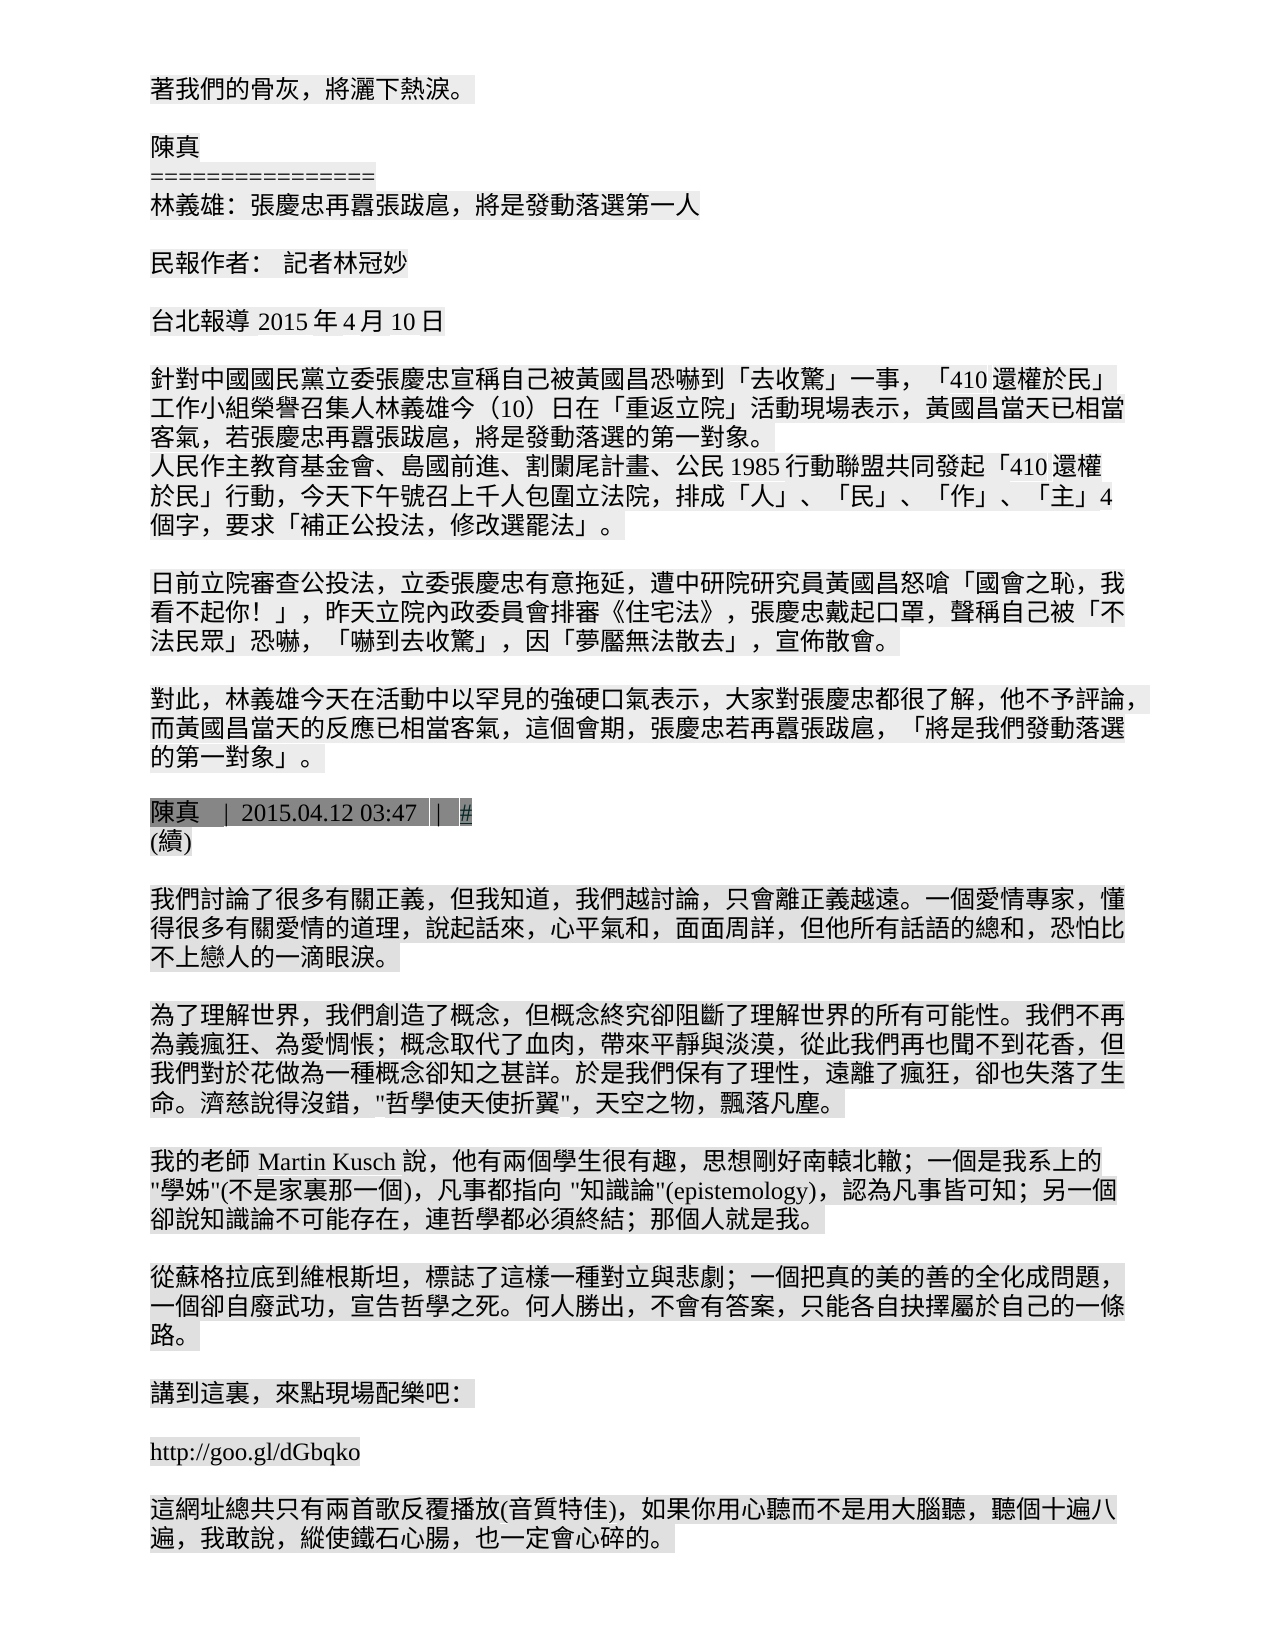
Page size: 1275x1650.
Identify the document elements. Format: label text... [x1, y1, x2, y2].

text 甘地對希特勒這個人本身，持有某種好評。我也始終覺得希特勒並不壞。但我也明白，許多時候，好人的為惡往往更可怕，因為他把自己當成正義的化身了。 1940年，甘地發表一封 "給每一個英國人" 的公開信，勸他們放下武器，改以非暴力的方式對抗納粹法西斯。甘地對英國人說，放下武器吧，因為武力對於維護你們的人性尊嚴來說，一點用處也沒有，何不就邀請希特勒和墨索里尼來你們的國家，讓你們美麗的家園任由他們佔領吧，看他們喜歡什麼就給他；任由你們的男女老幼被屠殺，但絕不交出你們的心、你們的靈魂，絕不對他們宣示效忠。 暴力有各種形式；強欺弱，眾暴寡，為害之烈，尤勝機槍大砲。台灣上空，長久以來籠罩著這樣一股法西斯的暴力烏雲，這十幾年來，更是到了一種幾乎全面獲勝的瘋狂地步。 島內如此，島外亦然。好話說盡的，壞事做絕；自由、民主與人權，多少罪惡，假汝之名。善惡易位，黑白顛倒。何止家園，幾乎連一切漂亮詞語都已被侵略佔領。 世道若此，若說不挫折，那是騙人的。但我倒也時常想：當我一無所有，我還能憑何立足於這世上？當我如嬰兒般無力反抗，只能任人宰割時，難道我真的沒有任何足以讓 "敵人" 聞風喪膽的 "武器"？ 我相信還是有的。講靈魂也許太沉重，但就算一個再卑微弱小的人，哪怕只是一條狗一隻貓，依然有著他的感情。我常告訴自己，你們大可取走我的一切，大可逼迫我噤聲不語，但有個東西卻連我自己也沒法刻意獻上，那就是我的感情，我的敬意，我的心。 當然，"敵人們" 怎麼會在乎一些無足輕重的人的情感與眼光？但我還是相信，假若我們真的站在良善的一方，總有一天，他們非在乎不可；只是這個 "總有一天"，不知道究竟是何等遙遠之後的哪一天。 重要的是，對於這個 "總有一天" 必將來臨的信心，我多少還是保有著。我能想像，也許五十年，也許數百年，總之若干年後，我們的孩子，或是孩子的孩子...，也許會在過往時空中尋找到這樣一些片語隻字，從而受到鼓舞；就像馬克思說的：後代高貴的人們，面對著我們的骨灰，將灑下熱淚。 陳真 ================ 林義雄：張慶忠再囂張跋扈，將是發動落選第一人 民報作者： 記者林冠妙 台北報導 2015年4月10日 針對中國國民黨立委張慶忠宣稱自己被黃國昌恐嚇到「去收驚」一事，「410還權於民」工作小組榮譽召集人林義雄今（10）日在「重返立院」活動現場表示，黃國昌當天已相當客氣，若張慶忠再囂張跋扈，將是發動落選的第一對象。 人民作主教育基金會、島國前進、割闌尾計畫、公民1985行動聯盟共同發起「410還權於民」行動，今天下午號召上千人包圍立法院，排成「人」、「民」、「作」、「主」4個字，要求「補正公投法，修改選罷法」。 日前立院審查公投法，立委張慶忠有意拖延，遭中研院研究員黃國昌怒嗆「國會之恥，我看不起你！」，昨天立院內政委員會排審《住宅法》，張慶忠戴起口罩，聲稱自己被「不法民眾」恐嚇，「嚇到去收驚」，因「夢靨無法散去」，宣佈散會。 對此，林義雄今天在活動中以罕見的強硬口氣表示，大家對張慶忠都很了解，他不予評論，而黃國昌當天的反應已相當客氣，這個會期，張慶忠若再囂張跋扈，「將是我們發動落選的第一對象」。 [150, 75, 1125, 773]
text 陳真 | 2015.04.12 03:47 | # [150, 798, 1125, 827]
text (續) 我們討論了很多有關正義，但我知道，我們越討論，只會離正義越遠。一個愛情專家，懂得很多有關愛情的道理，說起話來，心平氣和，面面周詳，但他所有話語的總和，恐怕比不上戀人的一滴眼淚。 為了理解世界，我們創造了概念，但概念終究卻阻斷了理解世界的所有可能性。我們不再為義瘋狂、為愛惆悵；概念取代了血肉，帶來平靜與淡漠，從此我們再也聞不到花香，但我們對於花做為一種概念卻知之甚詳。於是我們保有了理性，遠離了瘋狂，卻也失落了生命。濟慈說得沒錯，"哲學使天使折翼"，天空之物，飄落凡塵。 我的老師 Martin Kusch 說，他有兩個學生很有趣，思想剛好南轅北轍；一個是我系上的 "學姊"(不是家裏那一個)，凡事都指向 "知識論"(epistemology)，認為凡事皆可知；另一個卻說知識論不可能存在，連哲學都必須終結；那個人就是我。 從蘇格拉底到維根斯坦，標誌了這樣一種對立與悲劇；一個把真的美的善的全化成問題，一個卻自廢武功，宣告哲學之死。何人勝出，不會有答案，只能各自抉擇屬於自己的一條路。 講到這裏，來點現場配樂吧： http://goo.gl/dGbqko 這網址總共只有兩首歌反覆播放(音質特佳)，如果你用心聽而不是用大腦聽，聽個十遍八遍，我敢說，縱使鐵石心腸，也一定會心碎的。 [150, 827, 1125, 1553]
